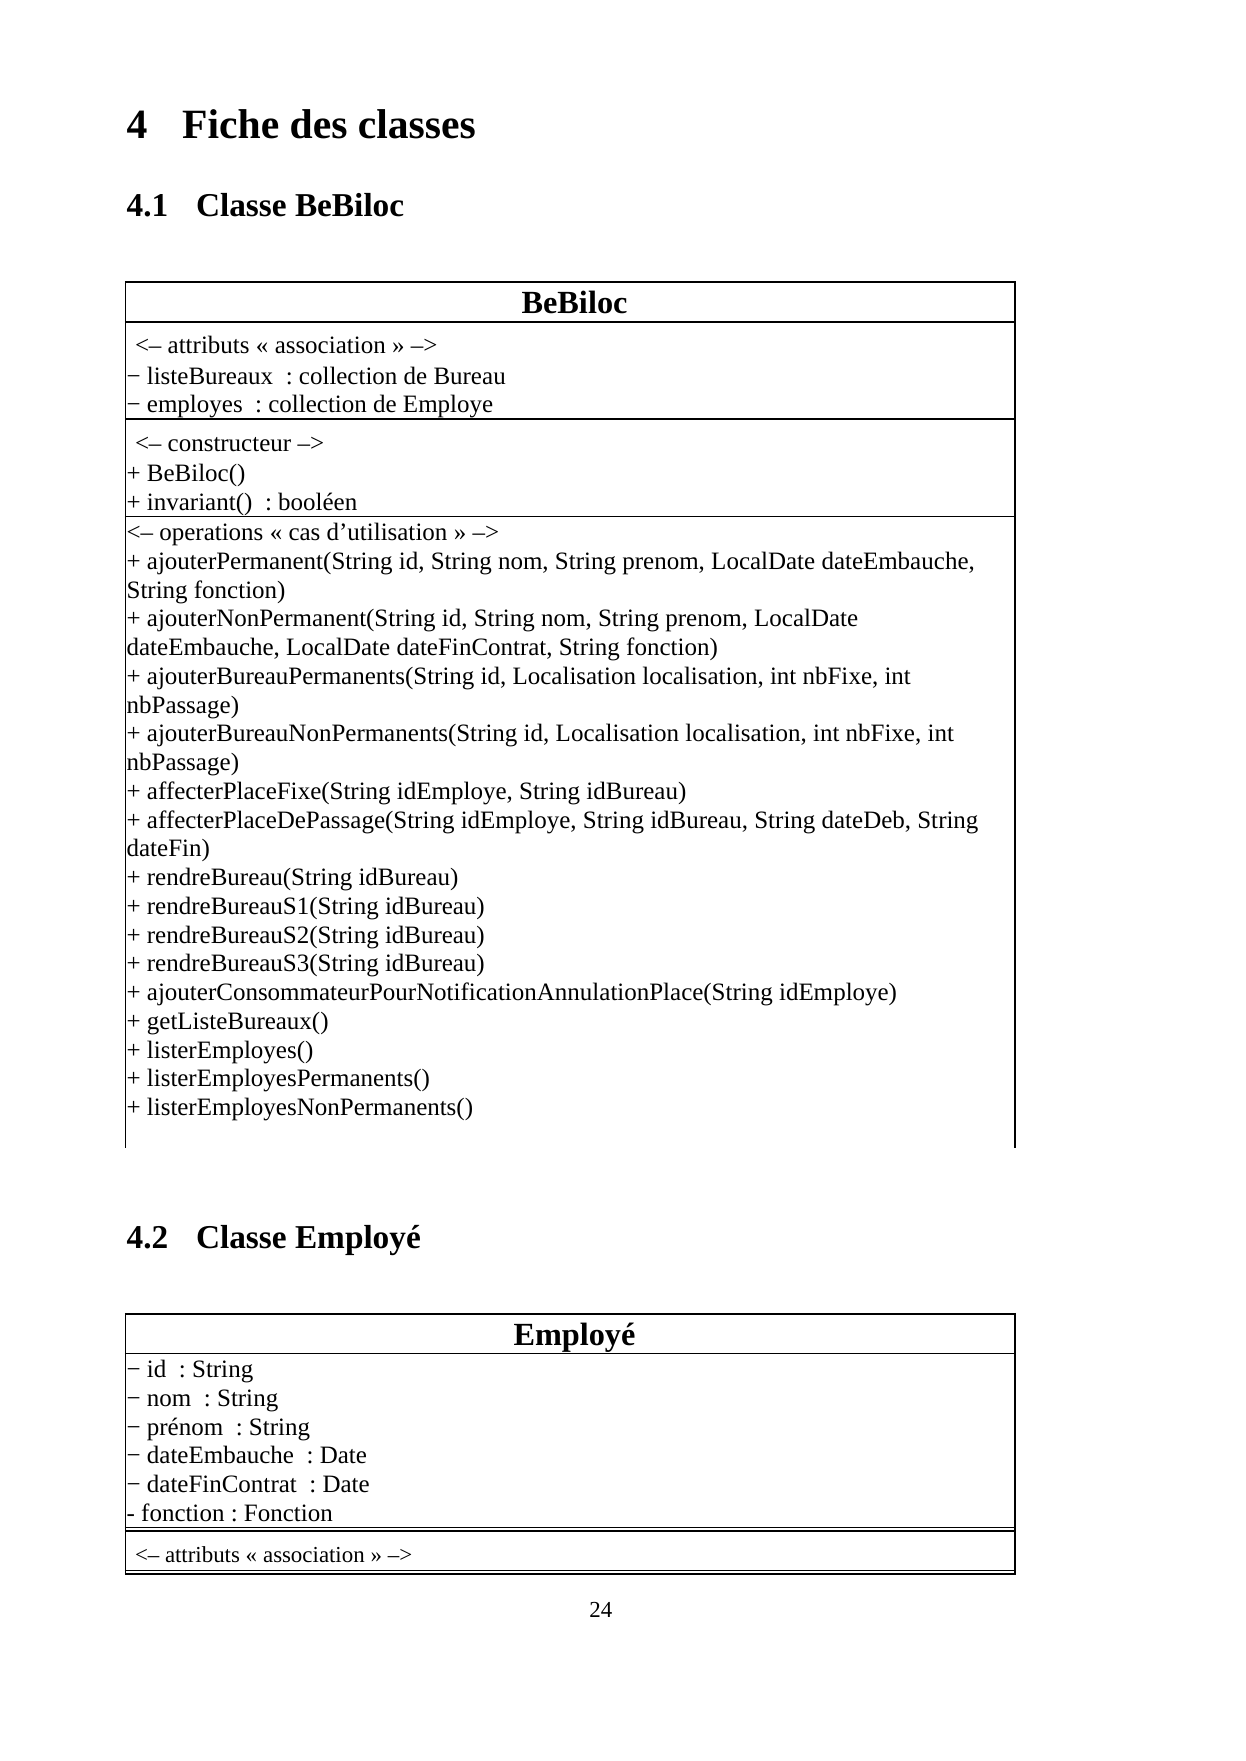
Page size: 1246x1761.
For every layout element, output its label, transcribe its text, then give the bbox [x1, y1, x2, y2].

table_header BeBiloc [126, 283, 1014, 321]
table_header Employé [126, 1315, 1014, 1353]
table_cell − employes : collection de Employe [126, 390, 1014, 418]
table_cell − nom : String [126, 1383, 1014, 1412]
table_cell − prénom : String [126, 1412, 1014, 1441]
table_cell − listeBureaux : collection de Bureau [126, 361, 1014, 389]
table_cell − dateEmbauche : Date [126, 1441, 1014, 1469]
subtitle 4.1 Classe BeBiloc [126, 185, 1075, 224]
table_cell <– attributs « association » –> [126, 1532, 1014, 1570]
table_cell <– attributs « association » –> [126, 323, 1014, 361]
table_cell + BeBiloc() [126, 458, 1014, 487]
table_cell − id : String [126, 1354, 1014, 1383]
table_cell + invariant() : booléen [126, 487, 1014, 516]
table_cell - fonction : Fonction [126, 1498, 1014, 1527]
table_cell − dateFinContrat : Date [126, 1469, 1014, 1498]
table_cell <– constructeur –> [126, 420, 1014, 458]
subtitle 4 Fiche des classes [126, 100, 1075, 148]
subtitle 4.2 Classe Employé [126, 1217, 1075, 1256]
table_cell <– operations « cas d’utilisation » –> + ajouterPermanent(String id, String nom, String prenom, LocalDate dateEmbauche, String fonction) + ajouterNonPermanent(String id, String nom, String prenom, LocalDate dateEmbauche, LocalDate dateFinContrat, String fonction) + ajouterBureauPermanents(String id, Localisation localisation, int nbFixe, int nbPassage) + ajouterBureauNonPermanents(String id, Localisation localisation, int nbFixe, int nbPassage) + affecterPlaceFixe(String idEmploye, String idBureau) + affecterPlaceDePassage(String idEmploye, String idBureau, String dateDeb, String dateFin) + rendreBureau(String idBureau) + rendreBureauS1(String idBureau) + rendreBureauS2(String idBureau) + rendreBureauS3(String idBureau) + ajouterConsommateurPourNotificationAnnulationPlace(String idEmploye) + getListeBureaux() + listerEmployes() + listerEmployesPermanents() + listerEmployesNonPermanents() [126, 517, 1014, 1147]
